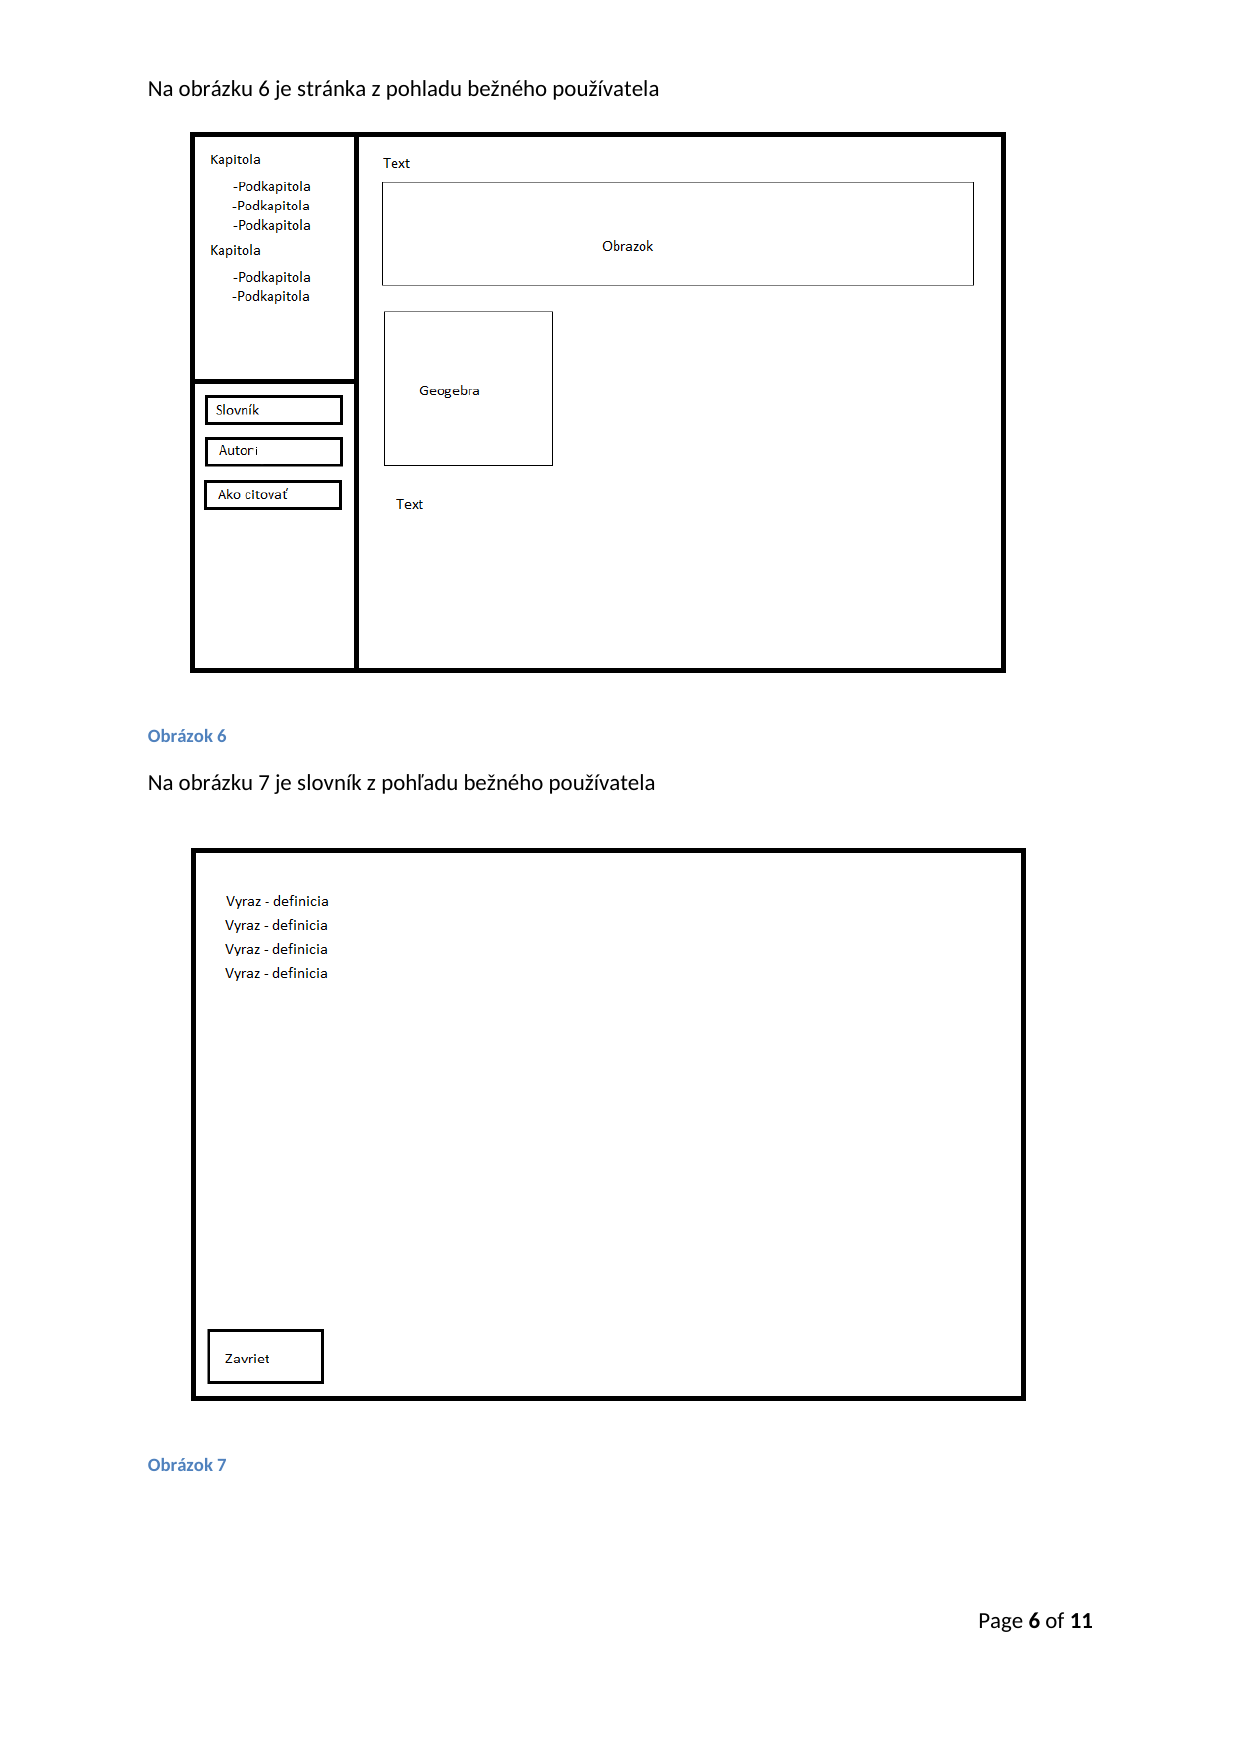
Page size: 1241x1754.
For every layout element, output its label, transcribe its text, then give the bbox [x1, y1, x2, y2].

text Obrázok 7 [148, 1453, 1093, 1476]
text Na obrázku 6 je stránka z pohladu bežného používatela [148, 74, 1093, 699]
text Na obrázku 7 je slovník z pohľadu bežného používatela [148, 768, 1093, 796]
text Obrázok 6 [148, 724, 1093, 747]
